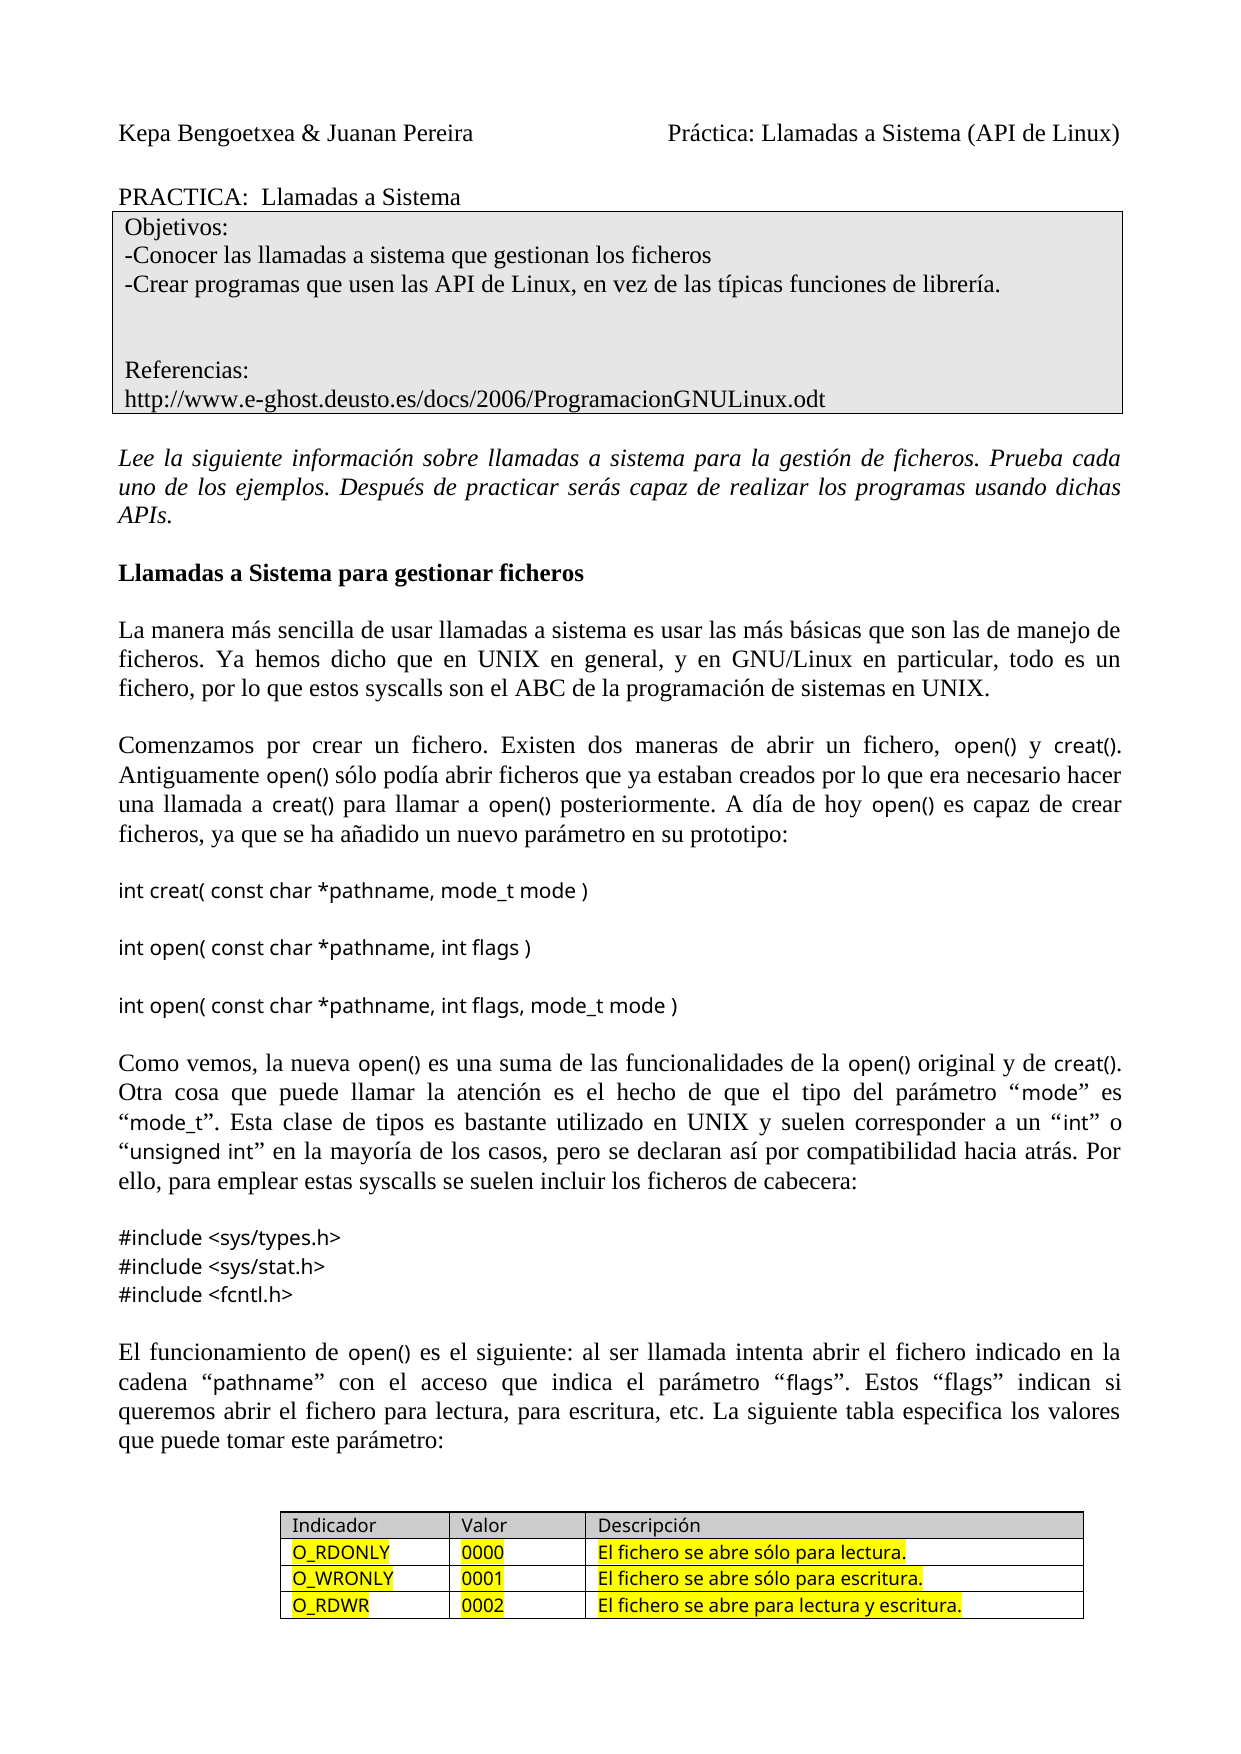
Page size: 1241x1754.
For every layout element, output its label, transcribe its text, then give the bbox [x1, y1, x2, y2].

text int creat( const char *pathname, mode_t mode ) [118, 876, 1122, 905]
text int open( const char *pathname, int flags ) [118, 933, 1122, 962]
text Lee la siguiente información sobre llamadas a sistema para la gestión de ficheros. Prueba cada uno de los ejemplos. Después de practicar serás capaz de realizar los programas usando dichas APIs. [118, 443, 1122, 529]
table_header Objetivos: [113, 212, 1122, 241]
table_cell 0002 [450, 1592, 585, 1618]
text El funcionamiento de open() es el siguiente: al ser llamada intenta abrir el fichero indicado en la cadena “pathname” con el acceso que indica el parámetro “flags”. Estos “flags” indican si queremos abrir el fichero para lectura, para escritura, etc. La siguiente tabla especifica los valores que puede tomar este parámetro: [118, 1337, 1122, 1454]
text int open( const char *pathname, int flags, mode_t mode ) [118, 991, 1122, 1019]
text Llamadas a Sistema para gestionar ficheros [118, 558, 1122, 587]
table_cell -Conocer las llamadas a sistema que gestionan los ficheros [113, 241, 1122, 269]
table_cell 0001 [450, 1566, 585, 1591]
text La manera más sencilla de usar llamadas a sistema es usar las más básicas que son las de manejo de ficheros. Ya hemos dicho que en UNIX en general, y en GNU/Linux en particular, todo es un fichero, por lo que estos syscalls son el ABC de la programación de sistemas en UNIX. [118, 615, 1122, 702]
table_header Valor [450, 1513, 585, 1538]
text PRACTICA: Llamadas a Sistema [118, 182, 1122, 211]
table_cell [113, 327, 1122, 356]
text #include <fcntl.h> [118, 1280, 1122, 1309]
table_cell El fichero se abre sólo para lectura. [586, 1539, 1083, 1564]
text Como vemos, la nueva open() es una suma de las funcionalidades de la open() original y de creat(). Otra cosa que puede llamar la atención es el hecho de que el tipo del parámetro “mode” es “mode_t”. Esta clase de tipos es bastante utilizado en UNIX y suelen corresponder a un “int” o “unsigned int” en la mayoría de los casos, pero se declaran así por compatibilidad hacia atrás. Por ello, para emplear estas syscalls se suelen incluir los ficheros de cabecera: [118, 1048, 1122, 1194]
table_cell [113, 298, 1122, 327]
text #include <sys/types.h> [118, 1223, 1122, 1252]
table_header Indicador [281, 1513, 449, 1538]
table_cell -Crear programas que usen las API de Linux, en vez de las típicas funciones de librería. [113, 269, 1122, 298]
text #include <sys/stat.h> [118, 1252, 1122, 1280]
table_cell Referencias: http://www.e-ghost.deusto.es/docs/2006/ProgramacionGNULinux.odt [113, 356, 1122, 413]
text Comenzamos por crear un fichero. Existen dos maneras de abrir un fichero, open() y creat(). Antiguamente open() sólo podía abrir ficheros que ya estaban creados por lo que era necesario hacer una llamada a creat() para llamar a open() posteriormente. A día de hoy open() es capaz de crear ficheros, ya que se ha añadido un nuevo parámetro en su prototipo: [118, 730, 1122, 848]
table_cell El fichero se abre sólo para escritura. [586, 1566, 1083, 1591]
table_cell 0000 [450, 1539, 585, 1564]
table_cell O_RDWR [281, 1592, 449, 1618]
table_cell El fichero se abre para lectura y escritura. [586, 1592, 1083, 1618]
table_cell O_WRONLY [281, 1566, 449, 1591]
table_cell O_RDONLY [281, 1539, 449, 1564]
table_header Descripción [586, 1513, 1083, 1538]
